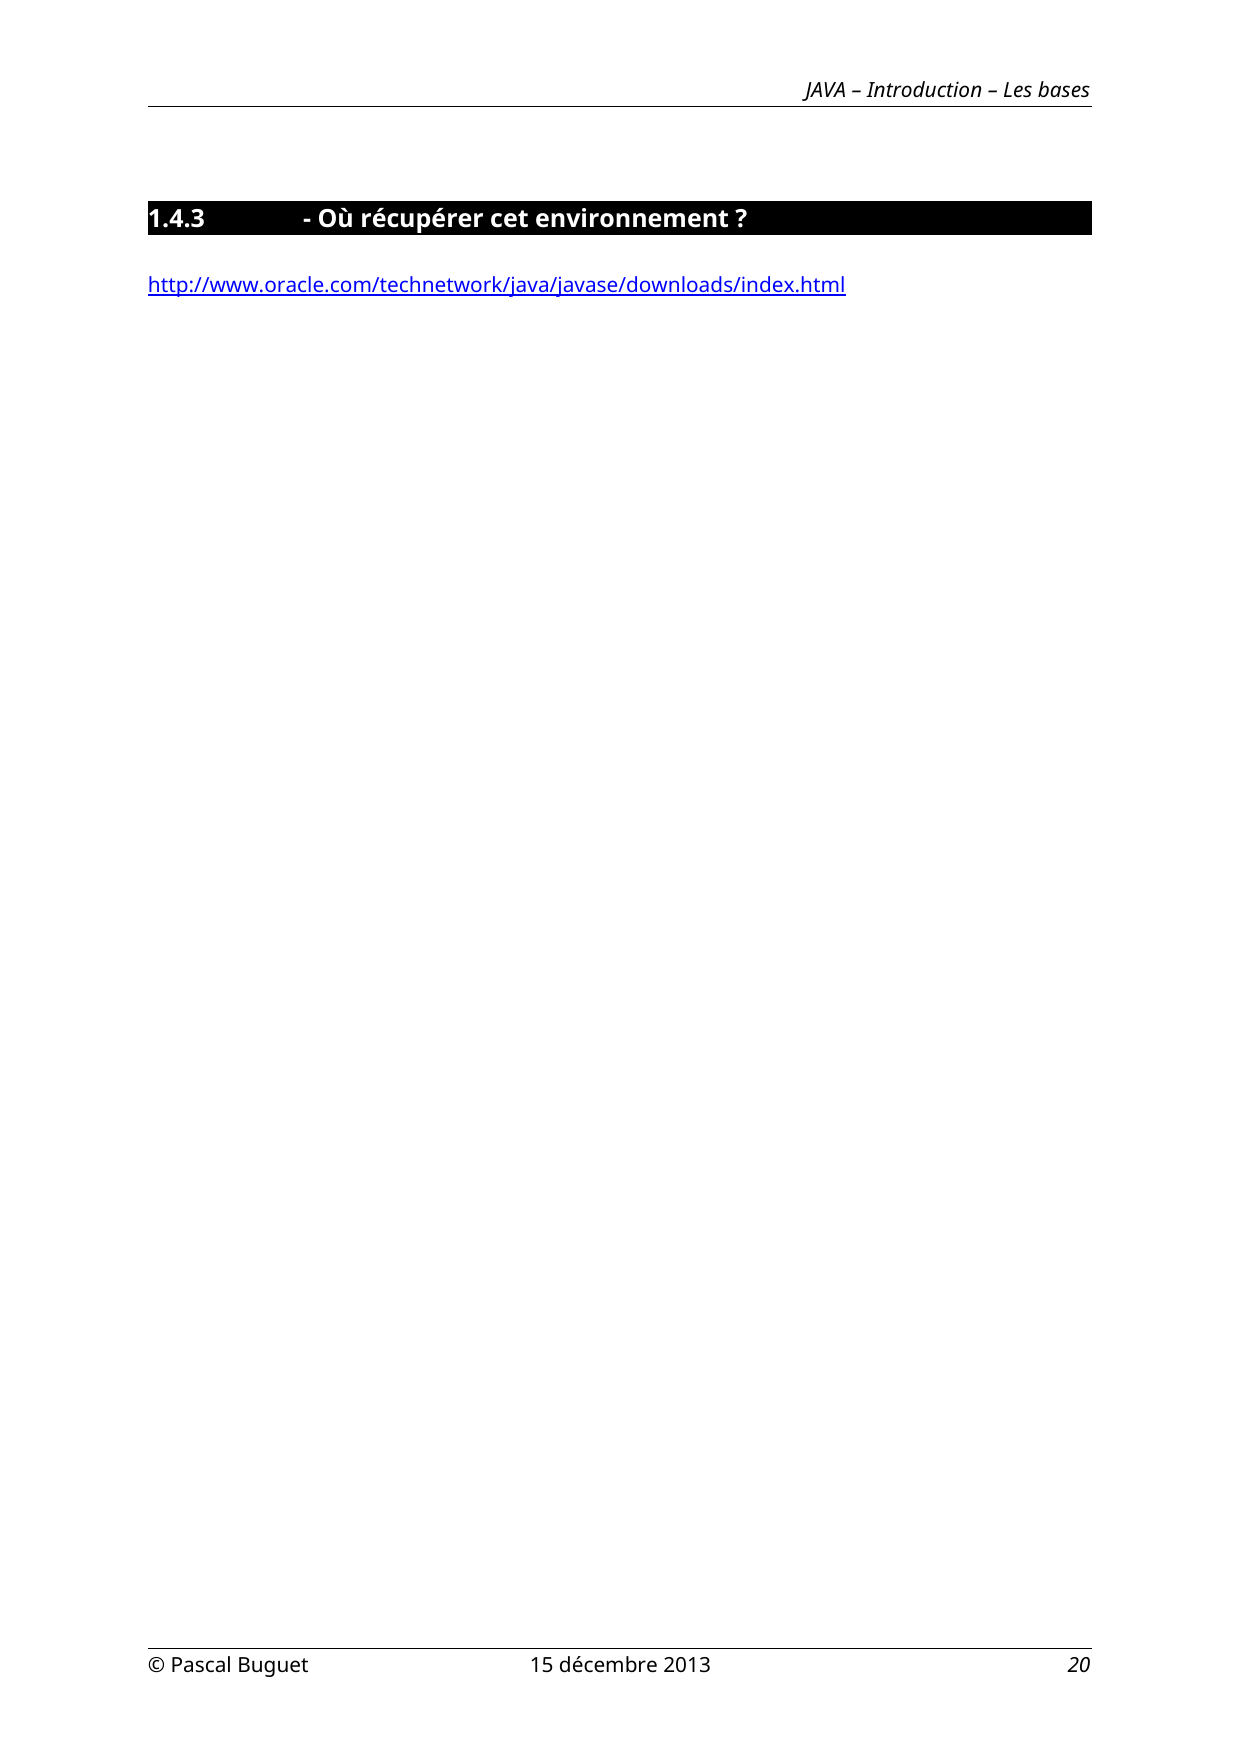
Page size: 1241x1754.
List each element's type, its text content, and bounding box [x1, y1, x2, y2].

subtitle - Où récupérer cet environnement ? [148, 201, 1092, 235]
text http://www.oracle.com/technetwork/java/javase/downloads/index.html [148, 270, 1092, 298]
